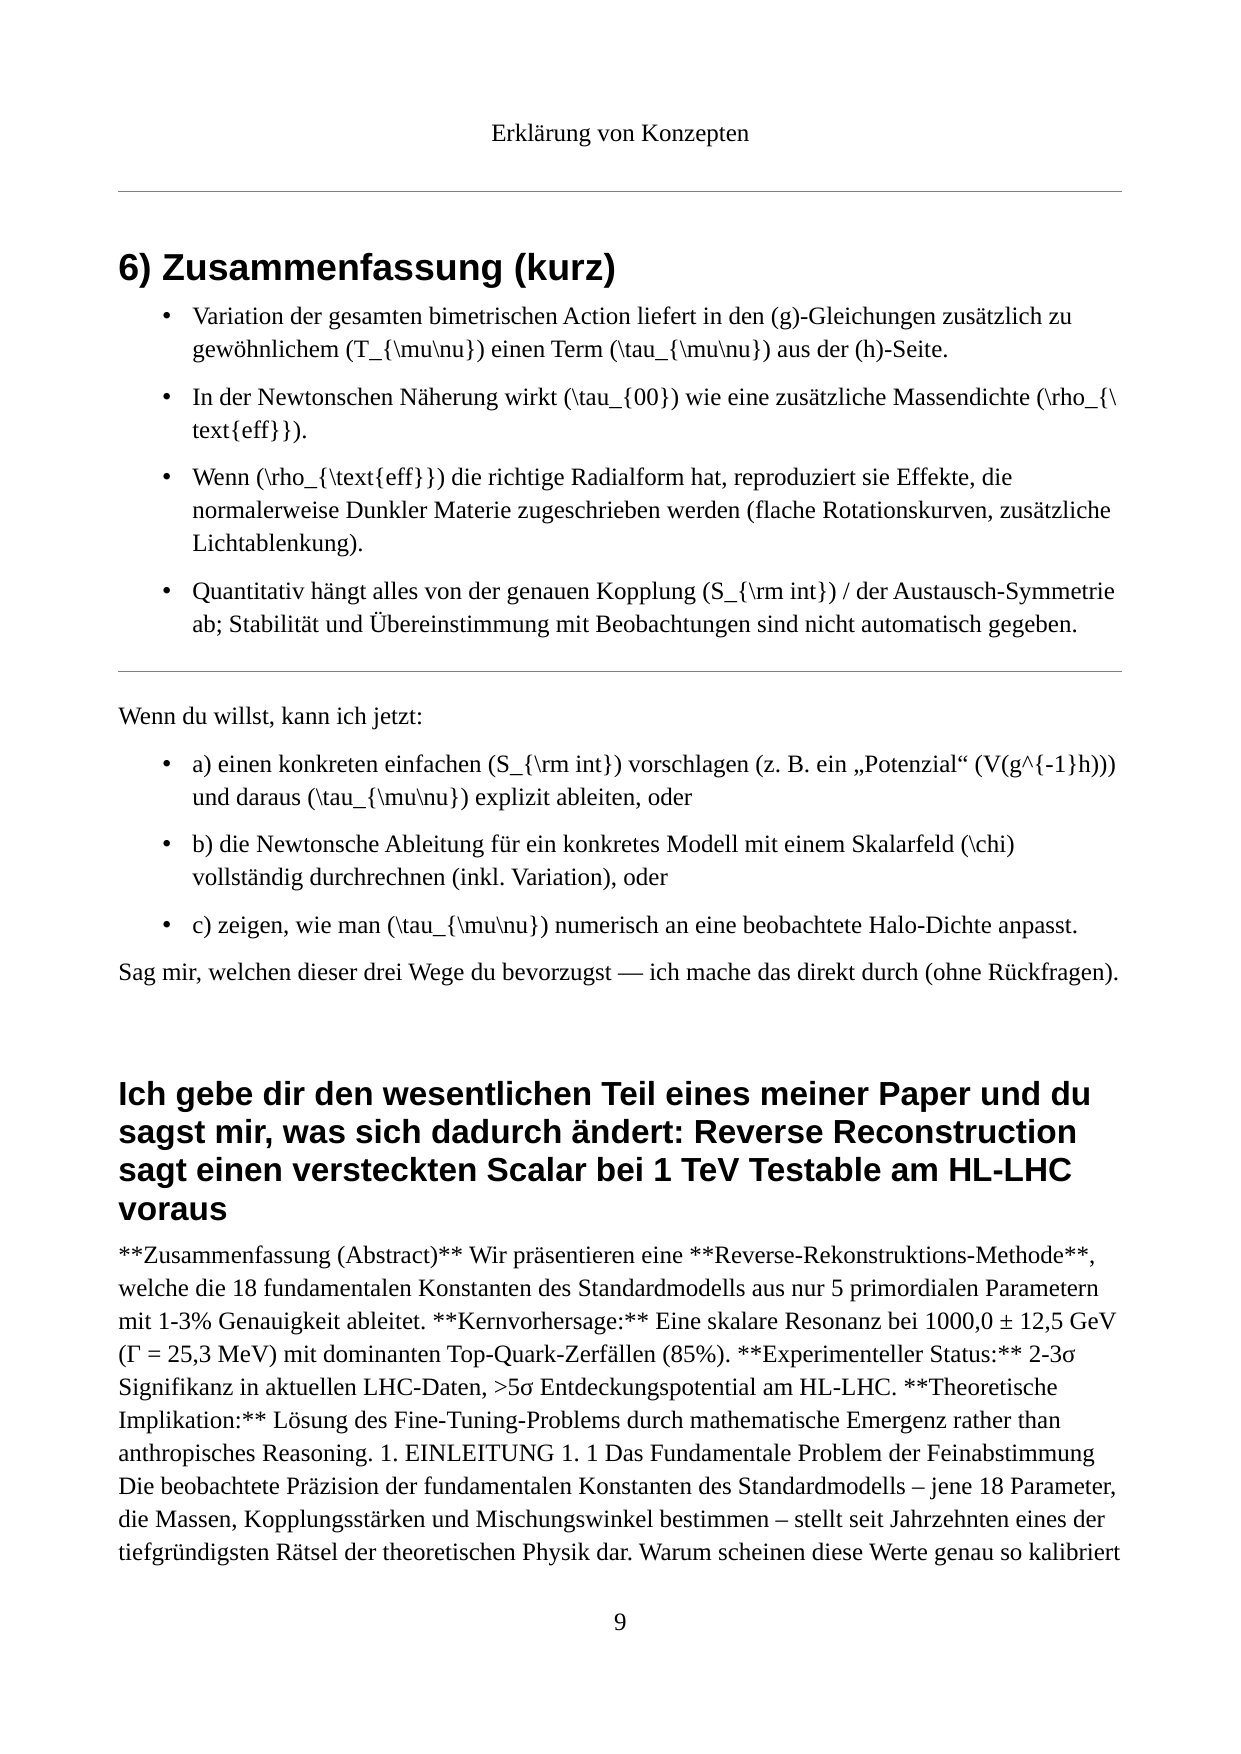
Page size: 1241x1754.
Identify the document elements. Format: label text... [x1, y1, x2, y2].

list Quantitativ hängt alles von der genauen Kopplung (S_{\rm int}) / der Austausch-Symmetrie ab; Stabilität und Übereinstimmung mit Beobachtungen sind nicht automatisch gegeben. [162, 576, 1122, 638]
text Wenn du willst, kann ich jetzt: [118, 701, 1122, 730]
text Sag mir, welchen dieser drei Wege du bevorzugst — ich mache das direkt durch (ohne Rückfragen). [118, 957, 1122, 986]
subtitle Ich gebe dir den wesentlichen Teil eines meiner Paper und du sagst mir, was sich dadurch ändert: Reverse Reconstruction sagt einen versteckten Scalar bei 1 TeV Testable am HL-LHC voraus [118, 1073, 1122, 1227]
list c) zeigen, wie man (\tau_{\mu\nu}) numerisch an eine beobachtete Halo-Dichte anpasst. [162, 910, 1122, 939]
list a) einen konkreten einfachen (S_{\rm int}) vorschlagen (z. B. ein „Potenzial“ (V(g^{-1}h))) und daraus (\tau_{\mu\nu}) explizit ableiten, oder [162, 749, 1122, 810]
subtitle 6) Zusammenfassung (kurz) [118, 246, 1122, 289]
list In der Newtonschen Näherung wirkt (\tau_{00}) wie eine zusätzliche Massendichte (\rho_{\text{eff}}). [162, 382, 1122, 444]
list Wenn (\rho_{\text{eff}}) die richtige Radialform hat, reproduziert sie Effekte, die normalerweise Dunkler Materie zugeschrieben werden (flache Rotationskurven, zusätzliche Lichtablenkung). [162, 462, 1122, 557]
list b) die Newtonsche Ableitung für ein konkretes Modell mit einem Skalarfeld (\chi) vollständig durchrechnen (inkl. Variation), oder [162, 829, 1122, 891]
list Variation der gesamten bimetrischen Action liefert in den (g)-Gleichungen zusätzlich zu gewöhnlichem (T_{\mu\nu}) einen Term (\tau_{\mu\nu}) aus der (h)-Seite. [162, 301, 1122, 363]
text **Zusammenfassung (Abstract)** Wir präsentieren eine **Reverse-Rekonstruktions-Methode**, welche die 18 fundamentalen Konstanten des Standardmodells aus nur 5 primordialen Parametern mit 1-3% Genauigkeit ableitet. **Kernvorhersage:** Eine skalare Resonanz bei 1000,0 ± 12,5 GeV (Γ = 25,3 MeV) mit dominanten Top-Quark-Zerfällen (85%). **Experimenteller Status:** 2-3σ Signifikanz in aktuellen LHC-Daten, >5σ Entdeckungspotential am HL-LHC. **Theoretische Implikation:** Lösung des Fine-Tuning-Problems durch mathematische Emergenz rather than anthropisches Reasoning. 1. EINLEITUNG 1. 1 Das Fundamentale Problem der Feinabstimmung Die beobachtete Präzision der fundamentalen Konstanten des Standardmodells – jene 18 Parameter, die Massen, Kopplungsstärken und Mischungswinkel bestimmen – stellt seit Jahrzehnten eines der tiefgründigsten Rätsel der theoretischen Physik dar. Warum scheinen diese Werte genau so kalibriert [118, 1240, 1122, 1566]
